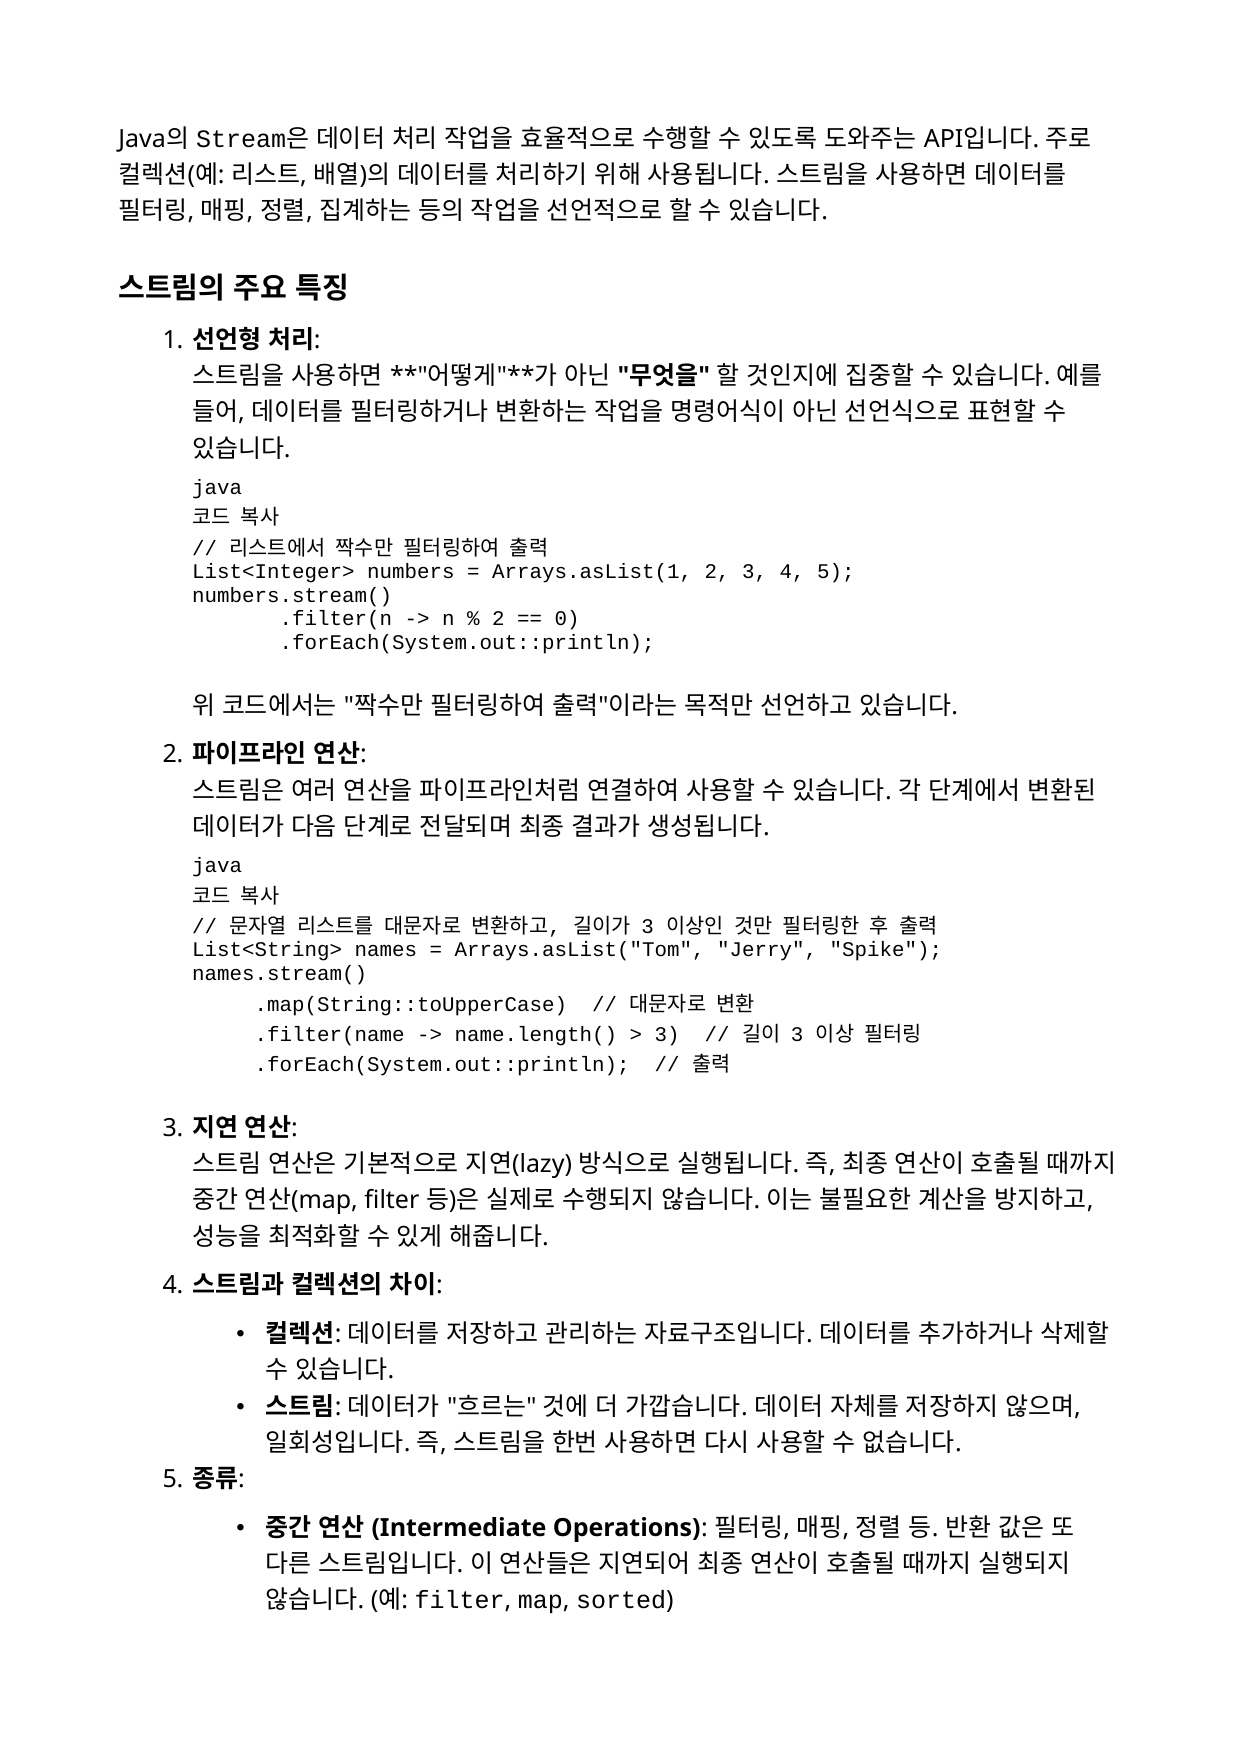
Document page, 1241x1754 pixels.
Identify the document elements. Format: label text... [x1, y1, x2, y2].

subtitle 스트림의 주요 특징 [118, 264, 1122, 307]
list 종류: [162, 1459, 1122, 1495]
list java [162, 855, 1122, 879]
list 코드 복사 [162, 501, 1122, 531]
list numbers.stream() [162, 585, 1122, 608]
list 선언형 처리: 스트림을 사용하면 **"어떻게"**가 아닌 "무엇을" 할 것인지에 집중할 수 있습니다. 예를 들어, 데이터를 필터링하거나 변환하는 작업을 명령어식이 아닌 선언식으로 표현할 수 있습니다. [162, 319, 1122, 464]
list java [162, 477, 1122, 501]
list 중간 연산 (Intermediate Operations): 필터링, 매핑, 정렬 등. 반환 값은 또 다른 스트림입니다. 이 연산들은 지연되어 최종 연산이 호출될 때까지 실행되지 않습니다. (예: filter, map, sorted) [236, 1507, 1122, 1616]
list names.stream() [162, 963, 1122, 987]
list 코드 복사 [162, 879, 1122, 909]
list 지연 연산: 스트림 연산은 기본적으로 지연(lazy) 방식으로 실행됩니다. 즉, 최종 연산이 호출될 때까지 중간 연산(map, filter 등)은 실제로 수행되지 않습니다. 이는 불필요한 계산을 방지하고, 성능을 최적화할 수 있게 해줍니다. [162, 1107, 1122, 1252]
list 스트림과 컬렉션의 차이: [162, 1265, 1122, 1301]
list // 리스트에서 짝수만 필터링하여 출력 [162, 531, 1122, 561]
list 스트림: 데이터가 "흐르는" 것에 더 가깝습니다. 데이터 자체를 저장하지 않으며, 일회성입니다. 즉, 스트림을 한번 사용하면 다시 사용할 수 없습니다. [236, 1386, 1122, 1459]
list .forEach(System.out::println); [162, 632, 1122, 656]
list 파이프라인 연산: 스트림은 여러 연산을 파이프라인처럼 연결하여 사용할 수 있습니다. 각 단계에서 변환된 데이터가 다음 단계로 전달되며 최종 결과가 생성됩니다. [162, 734, 1122, 843]
list // 문자열 리스트를 대문자로 변환하고, 길이가 3 이상인 것만 필터링한 후 출력 [162, 909, 1122, 939]
text Java의 Stream은 데이터 처리 작업을 효율적으로 수행할 수 있도록 도와주는 API입니다. 주로 컬렉션(예: 리스트, 배열)의 데이터를 처리하기 위해 사용됩니다. 스트림을 사용하면 데이터를 필터링, 매핑, 정렬, 집계하는 등의 작업을 선언적으로 할 수 있습니다. [118, 118, 1122, 227]
list .map(String::toUpperCase) // 대문자로 변환 [162, 987, 1122, 1017]
list .filter(name -> name.length() > 3) // 길이 3 이상 필터링 [162, 1017, 1122, 1048]
list 컬렉션: 데이터를 저장하고 관리하는 자료구조입니다. 데이터를 추가하거나 삭제할 수 있습니다. [236, 1314, 1122, 1386]
list 위 코드에서는 "짝수만 필터링하여 출력"이라는 목적만 선언하고 있습니다. [162, 685, 1122, 721]
list .forEach(System.out::println); // 출력 [162, 1048, 1122, 1078]
list List<String> names = Arrays.asList("Tom", "Jerry", "Spike"); [162, 939, 1122, 963]
list .filter(n -> n % 2 == 0) [162, 608, 1122, 632]
list List<Integer> numbers = Arrays.asList(1, 2, 3, 4, 5); [162, 561, 1122, 585]
